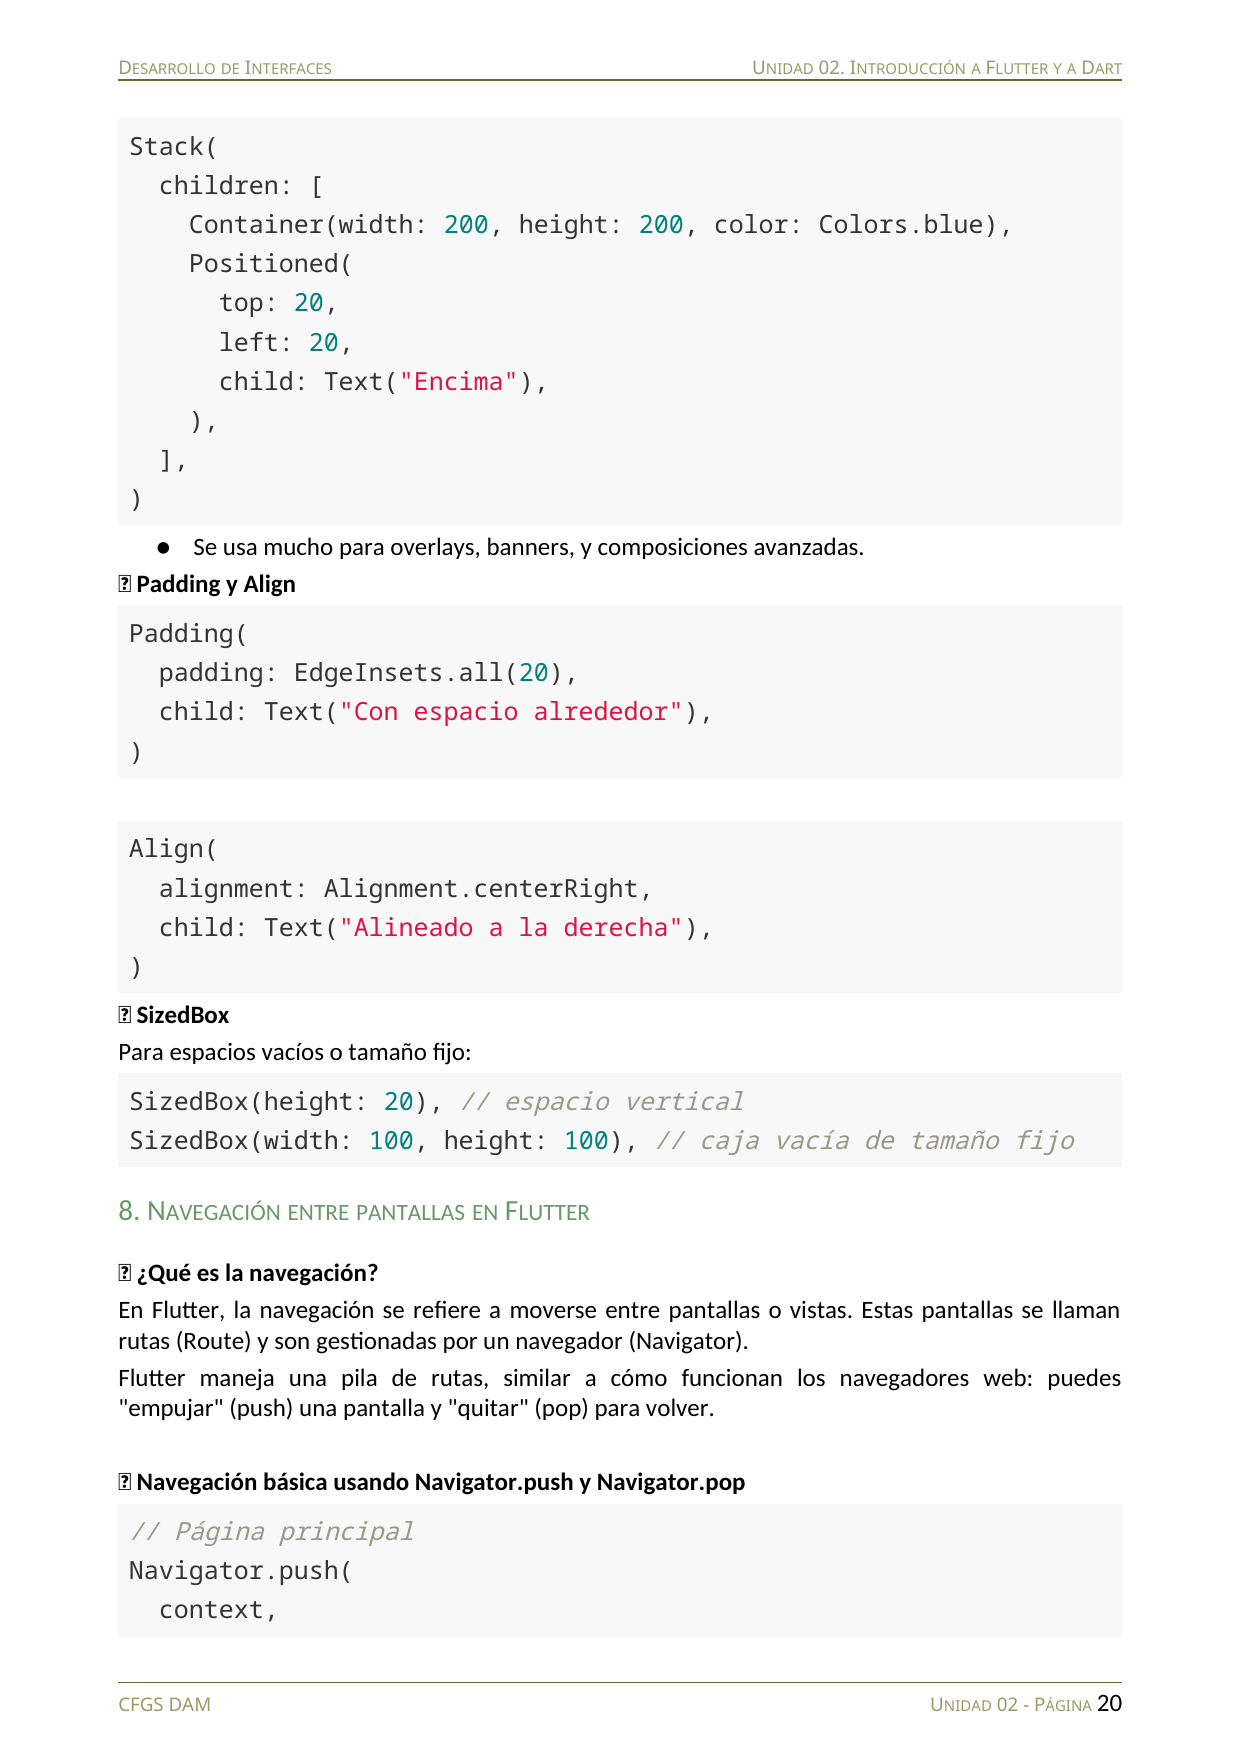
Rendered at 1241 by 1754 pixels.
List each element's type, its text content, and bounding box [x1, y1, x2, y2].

text Para espacios vacíos o tamaño fijo: [118, 1036, 1122, 1066]
text 🔷 ¿Qué es la navegación? [118, 1257, 1122, 1288]
table_header Padding( padding: EdgeInsets.all(20), child: Text("Con espacio alrededor"), ) [118, 605, 1122, 778]
text 🔷 Padding y Align [118, 568, 1122, 599]
list Se usa mucho para overlays, banners, y composiciones avanzadas. [156, 531, 1122, 562]
text Flutter maneja una pila de rutas, similar a cómo funcionan los navegadores web: puedes "empujar" (push) una pantalla y "quitar" (pop) para volver. [118, 1362, 1122, 1423]
text 🔷 SizedBox [118, 999, 1122, 1029]
table_header Align( alignment: Alignment.centerRight, child: Text("Alineado a la derecha"), ) [118, 821, 1122, 993]
table_header SizedBox(height: 20), // espacio vertical SizedBox(width: 100, height: 100), // caja vacía de tamaño fijo [118, 1073, 1122, 1167]
table_header // Página principal Navigator.push( context, [118, 1504, 1122, 1637]
text 🔷 Navegación básica usando Navigator.push y Navigator.pop [118, 1466, 1122, 1497]
text En Flutter, la navegación se refiere a moverse entre pantallas o vistas. Estas pantallas se llaman rutas (Route) y son gestionadas por un navegador (Navigator). [118, 1294, 1122, 1356]
subtitle 8. Navegación entre pantallas en Flutter [118, 1192, 1122, 1227]
table_header Stack( children: [ Container(width: 200, height: 200, color: Colors.blue), Positioned( top: 20, left: 20, child: Text("Encima"), ), ], ) [118, 118, 1122, 525]
